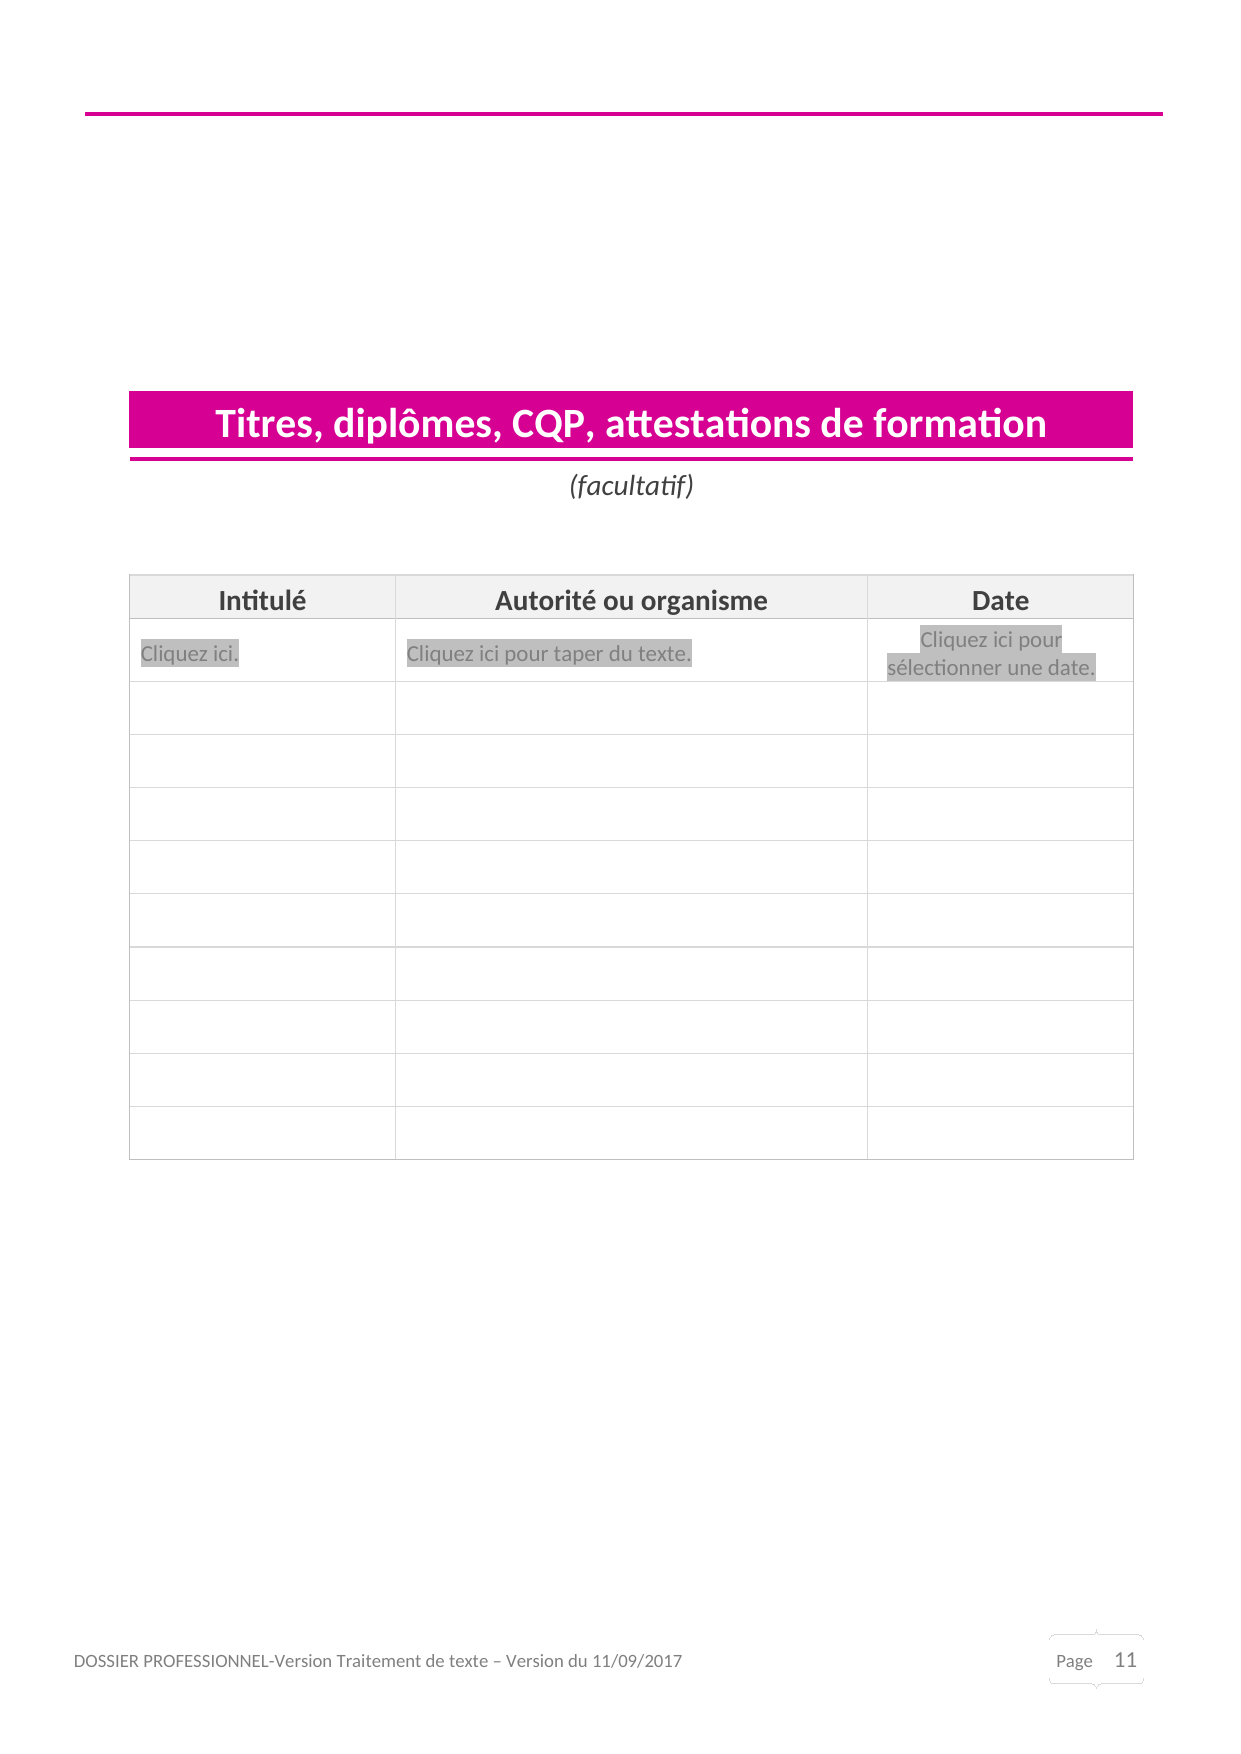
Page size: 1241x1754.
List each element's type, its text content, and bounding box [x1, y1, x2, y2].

table_cell [868, 841, 1133, 893]
table_cell [396, 735, 867, 787]
table_cell Cliquez ici pour sélectionner une date. [868, 619, 1133, 681]
table_cell [396, 1107, 867, 1159]
table_header Titres, diplômes, CQP, attestations de formation [129, 391, 1133, 448]
table_cell [129, 448, 1133, 457]
table_cell [868, 788, 1133, 840]
table_cell Cliquez ici pour taper du texte. [396, 619, 867, 681]
table_cell (facultatif) [129, 457, 1133, 574]
table_cell [868, 1054, 1133, 1106]
table_cell [868, 894, 1133, 946]
table_cell [396, 788, 867, 840]
table_cell [868, 735, 1133, 787]
table_cell [130, 682, 395, 734]
table_cell [396, 682, 867, 734]
table_cell [868, 682, 1133, 734]
table_cell Intitulé [130, 576, 395, 618]
table_cell Date [868, 576, 1133, 618]
table_cell [396, 948, 867, 999]
table_cell [130, 788, 395, 840]
table_cell [130, 1001, 395, 1053]
table_cell [130, 894, 395, 946]
table_cell [396, 1001, 867, 1053]
table_cell [868, 1107, 1133, 1159]
table_cell [396, 1054, 867, 1106]
table_cell [396, 894, 867, 946]
table_cell [868, 948, 1133, 999]
table_cell [130, 1107, 395, 1159]
table_cell [130, 735, 395, 787]
table_cell [396, 841, 867, 893]
table_cell [130, 948, 395, 999]
table_cell [868, 1001, 1133, 1053]
table_cell [130, 841, 395, 893]
table_cell [130, 1054, 395, 1106]
table_cell Cliquez ici. [130, 619, 395, 681]
table_cell Autorité ou organisme [396, 576, 867, 618]
